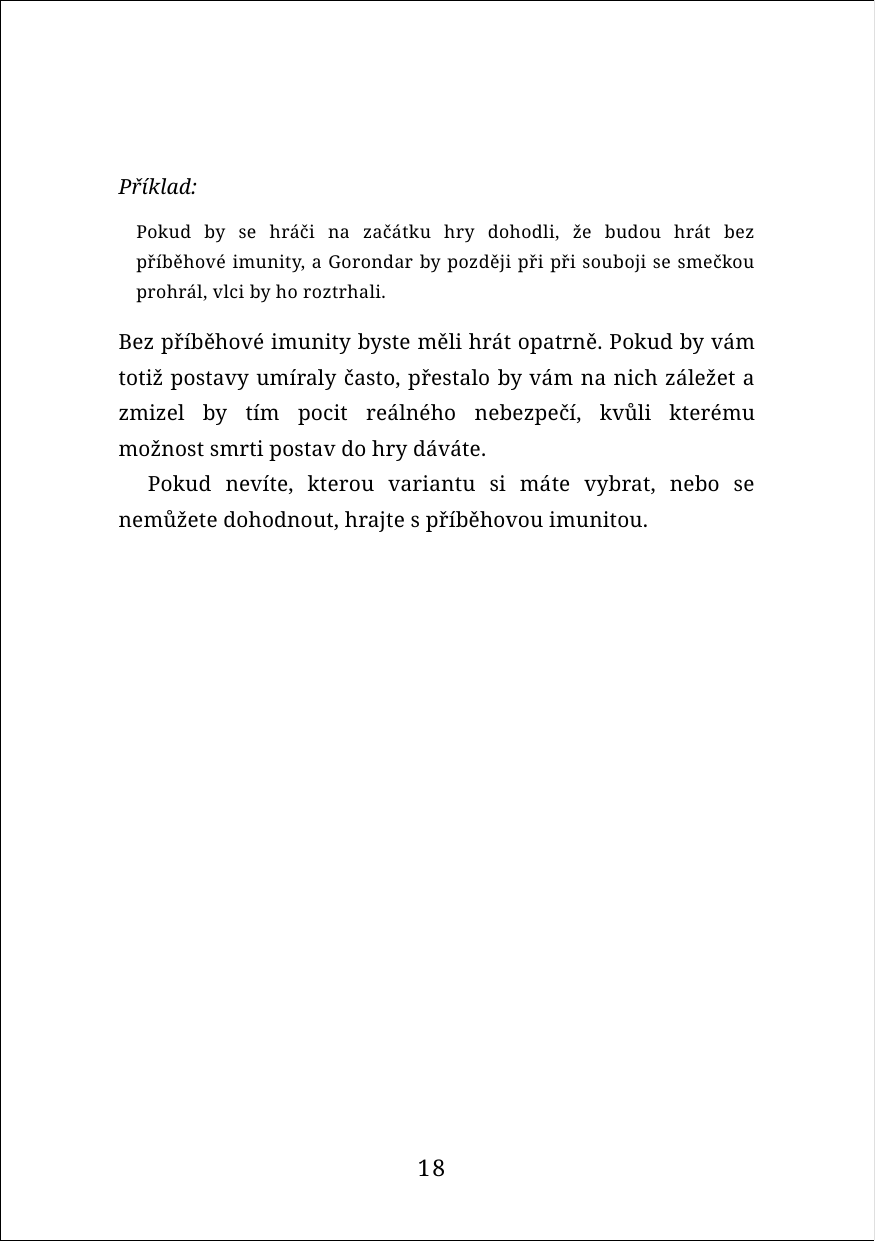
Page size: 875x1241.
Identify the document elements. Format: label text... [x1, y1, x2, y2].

text Bez příběhové imunity byste měli hrát opatrně. Pokud by vám totiž postavy umíraly často, přestalo by vám na nich záležet a zmizel by tím pocit reálného nebezpečí, kvůli kterému možnost smrti postav do hry dáváte. Pokud nevíte, kterou variantu si máte vybrat, nebo se nemůžete dohodnout, hrajte s příběhovou imunitou. [118, 327, 756, 533]
text Pokud by se hráči na začátku hry dohodli, že budou hrát bez příběhové imunity, a Gorondar by později při při souboji se smečkou prohrál, vlci by ho roztrhali. [136, 219, 756, 304]
text Příklad: [118, 172, 756, 200]
